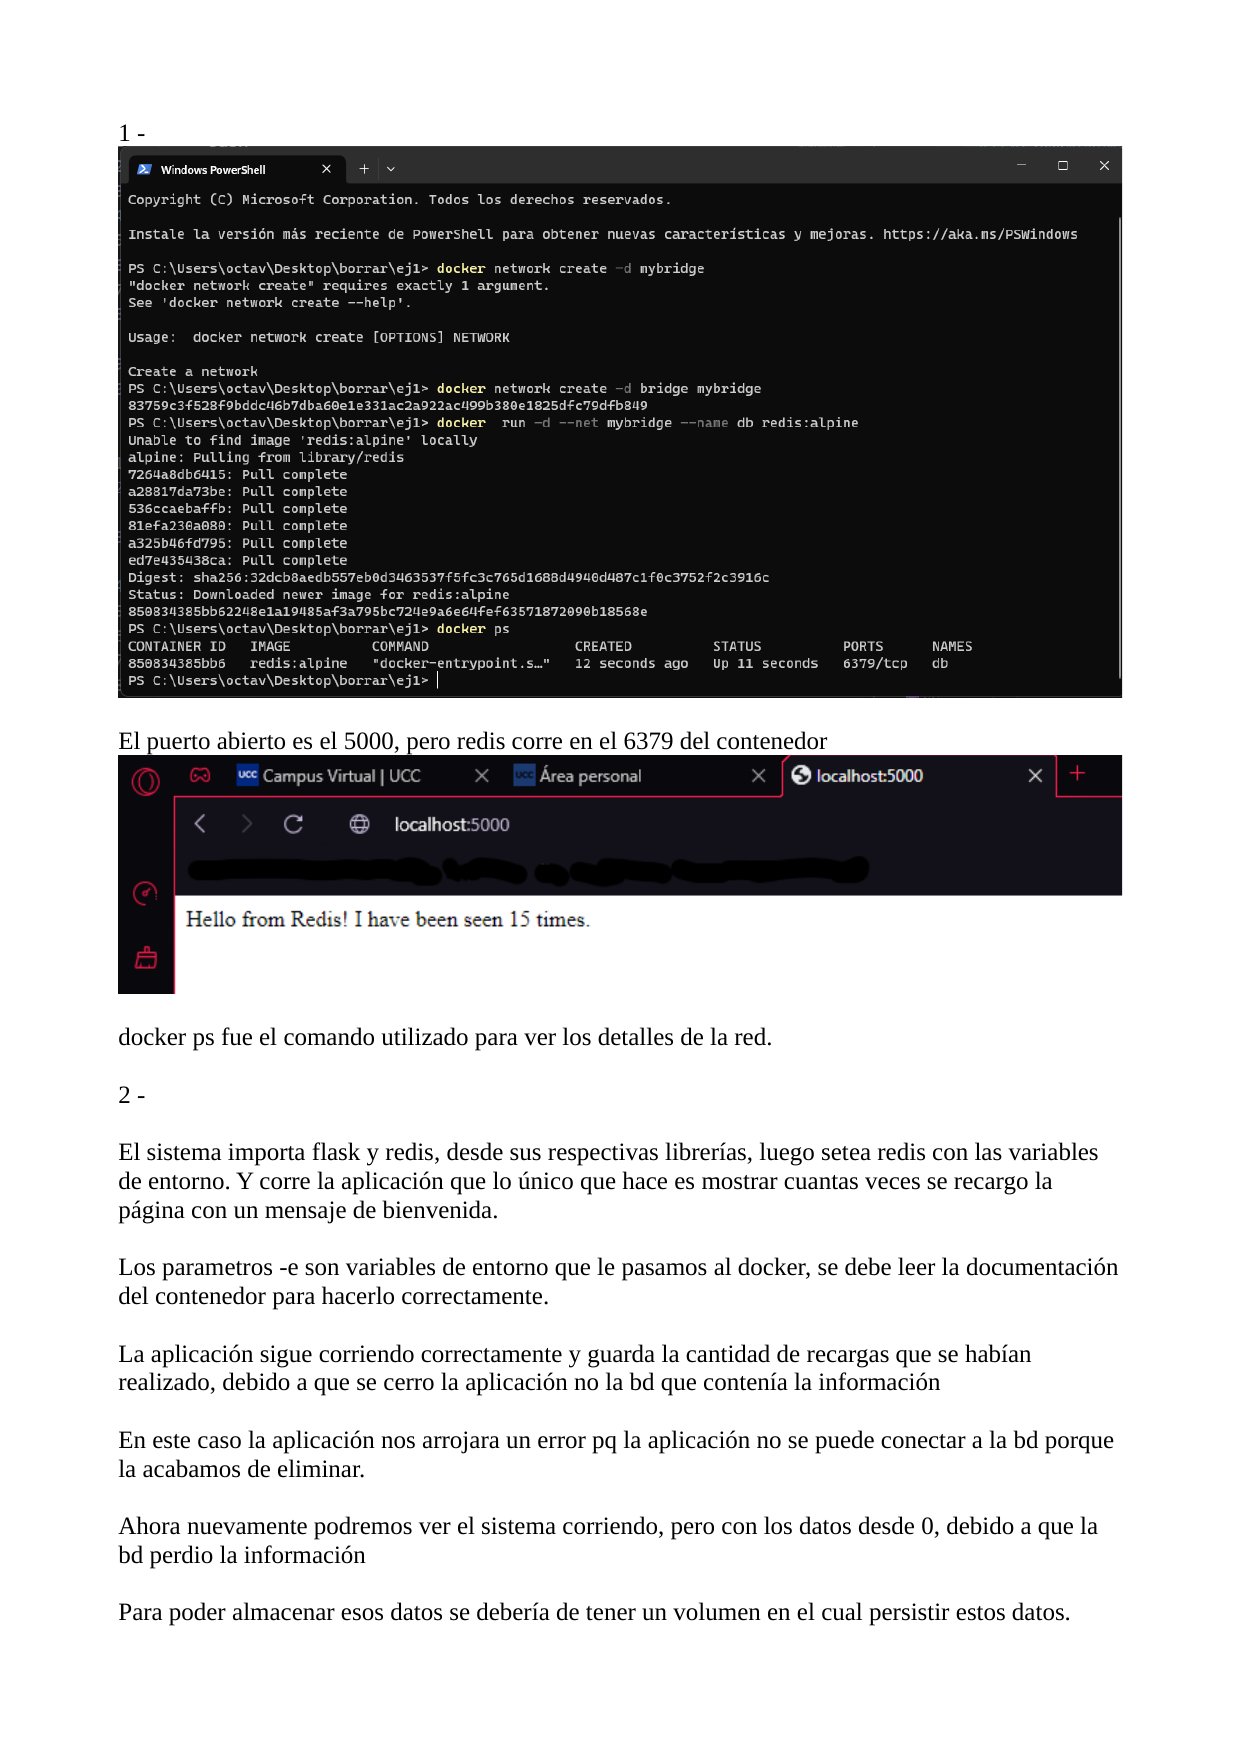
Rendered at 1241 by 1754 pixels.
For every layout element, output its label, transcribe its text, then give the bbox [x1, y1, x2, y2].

picture [118, 755, 1123, 994]
text En este caso la aplicación nos arrojara un error pq la aplicación no se puede conectar a la bd porque la acabamos de eliminar. [118, 1425, 1122, 1482]
text El sistema importa flask y redis, desde sus respectivas librerías, luego setea redis con las variables de entorno. Y corre la aplicación que lo único que hace es mostrar cuantas veces se recargo la página con un mensaje de bienvenida. [118, 1137, 1122, 1224]
text Los parametros -e son variables de entorno que le pasamos al docker, se debe leer la documentación del contenedor para hacerlo correctamente. [118, 1252, 1122, 1310]
text Para poder almacenar esos datos se debería de tener un volumen en el cual persistir estos datos. [118, 1597, 1122, 1626]
text La aplicación sigue corriendo correctamente y guarda la cantidad de recargas que se habían realizado, debido a que se cerro la aplicación no la bd que contenía la información [118, 1339, 1122, 1396]
text Ahora nuevamente podremos ver el sistema corriendo, pero con los datos desde 0, debido a que la bd perdio la información [118, 1511, 1122, 1569]
text 2 - [118, 1080, 1122, 1109]
text El puerto abierto es el 5000, pero redis corre en el 6379 del contenedor [118, 726, 1122, 755]
text docker ps fue el comando utilizado para ver los detalles de la red. [118, 1022, 1122, 1051]
picture [118, 146, 1123, 698]
text 1 - [118, 118, 1122, 146]
